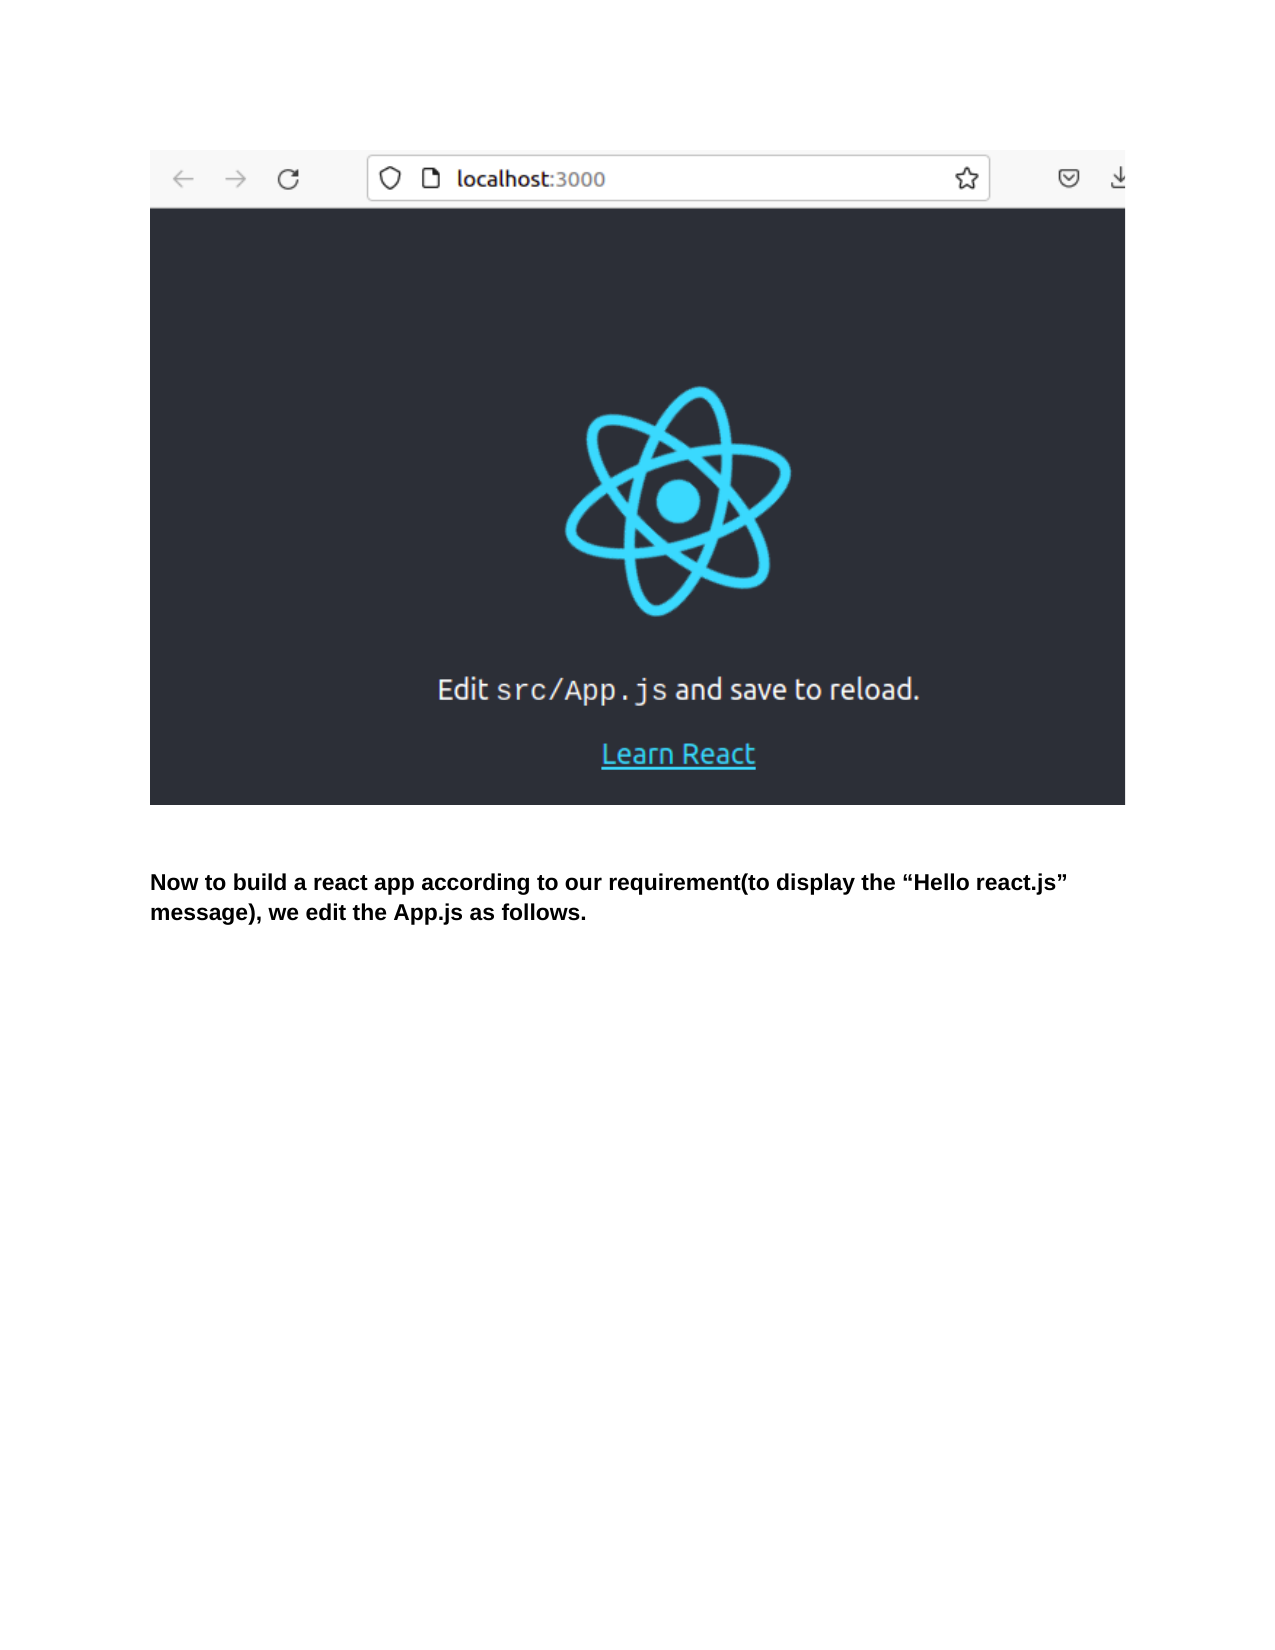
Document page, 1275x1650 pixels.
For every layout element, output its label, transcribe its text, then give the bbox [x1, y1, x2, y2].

picture [150, 150, 1125, 805]
text Now to build a react app according to our requirement(to display the “Hello react.js” message), we edit the App.js as follows. [150, 868, 1125, 925]
